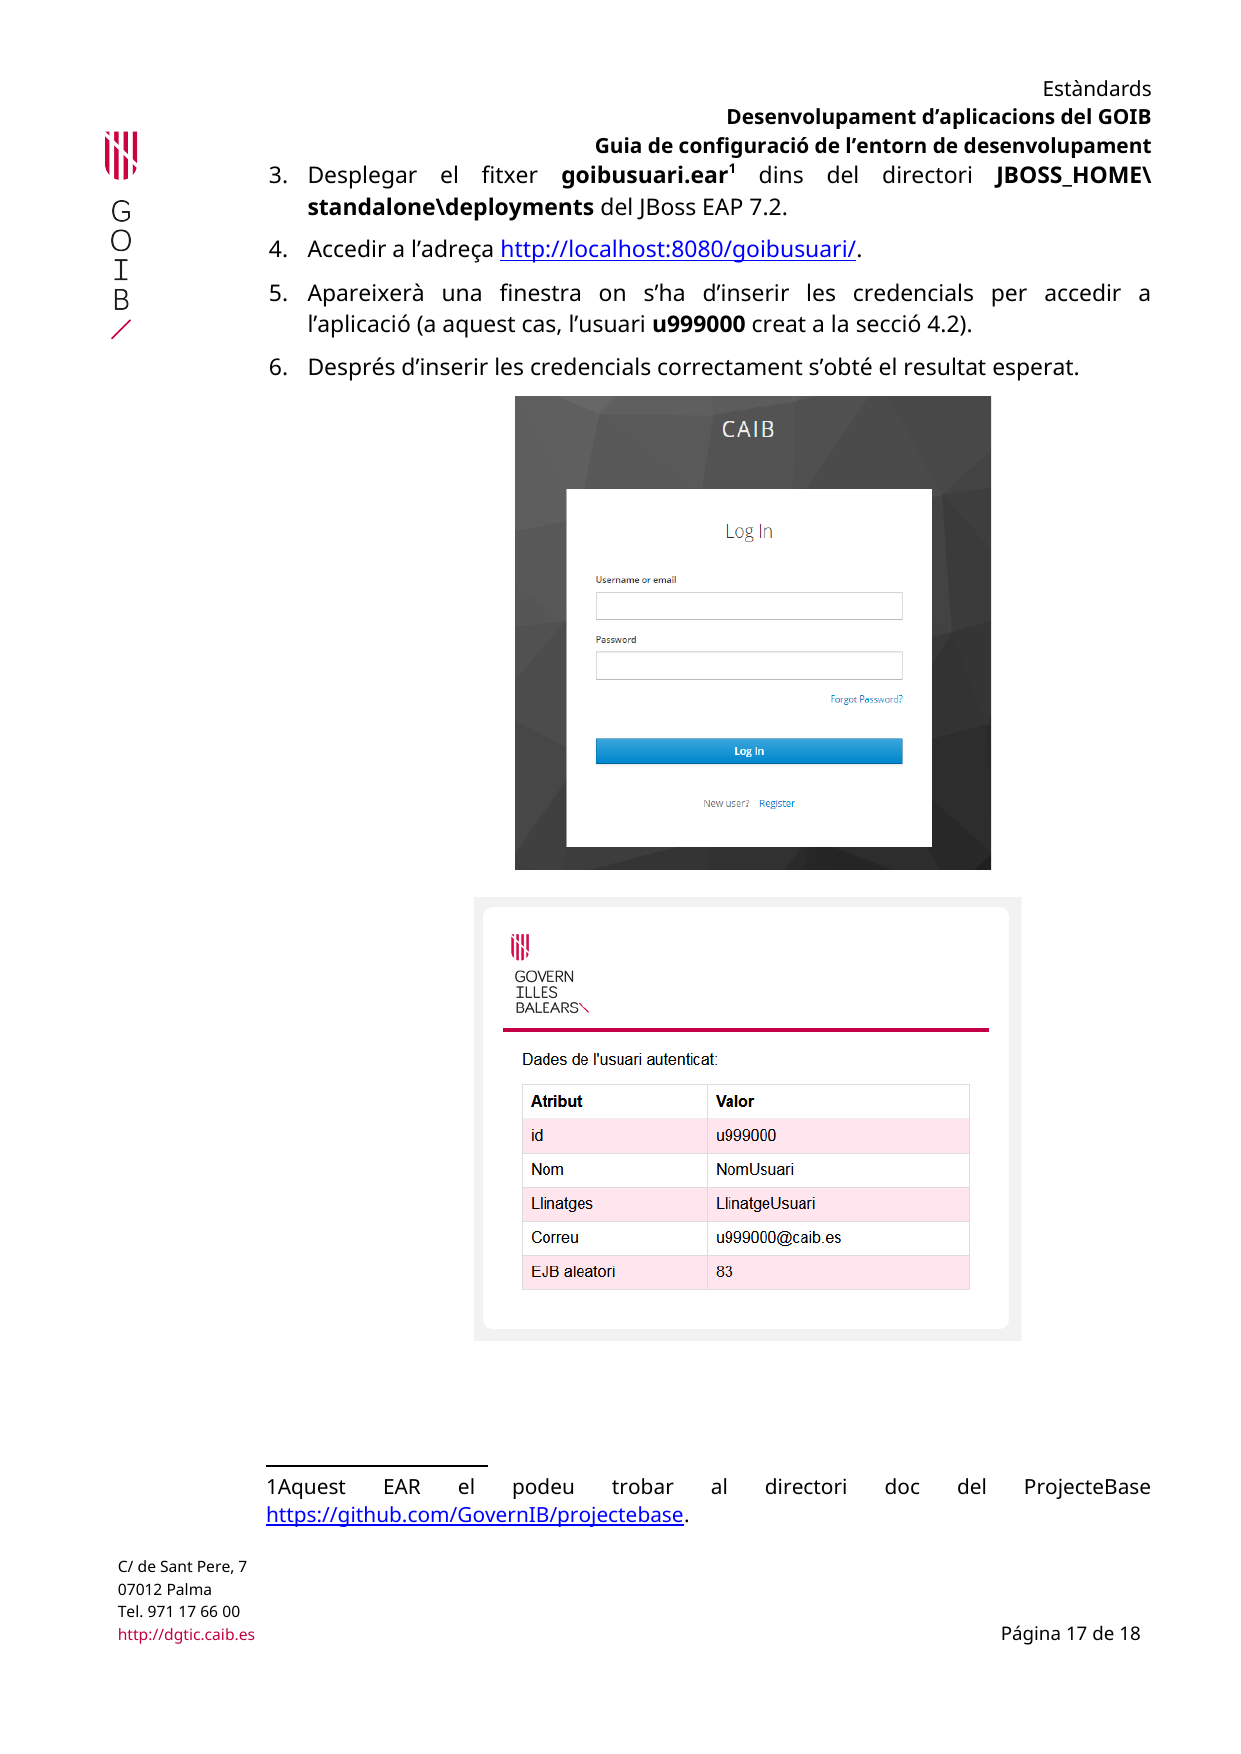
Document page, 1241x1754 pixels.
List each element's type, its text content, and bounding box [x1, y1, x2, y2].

list Després d’inserir les credencials correctament s’obté el resultat esperat. [269, 351, 1152, 382]
list Accedir a l’adreça http://localhost:8080/goibusuari/. [269, 233, 1152, 265]
picture [473, 897, 1022, 1341]
list Aquest EAR el podeu trobar al directori doc del ProjecteBase https://github.com/GovernIB/projectebase. [266, 1472, 1152, 1529]
picture [515, 396, 992, 870]
list Desplegar el fitxer goibusuari.ear dins del directori JBOSS_HOME\standalone\deployments del JBoss EAP 7.2. [269, 159, 1152, 222]
list Apareixerà una finestra on s’ha d’inserir les credencials per accedir a l’aplicació (a aquest cas, l’usuari u999000 creat a la secció 4.2). [269, 276, 1152, 339]
picture [76, 108, 166, 370]
